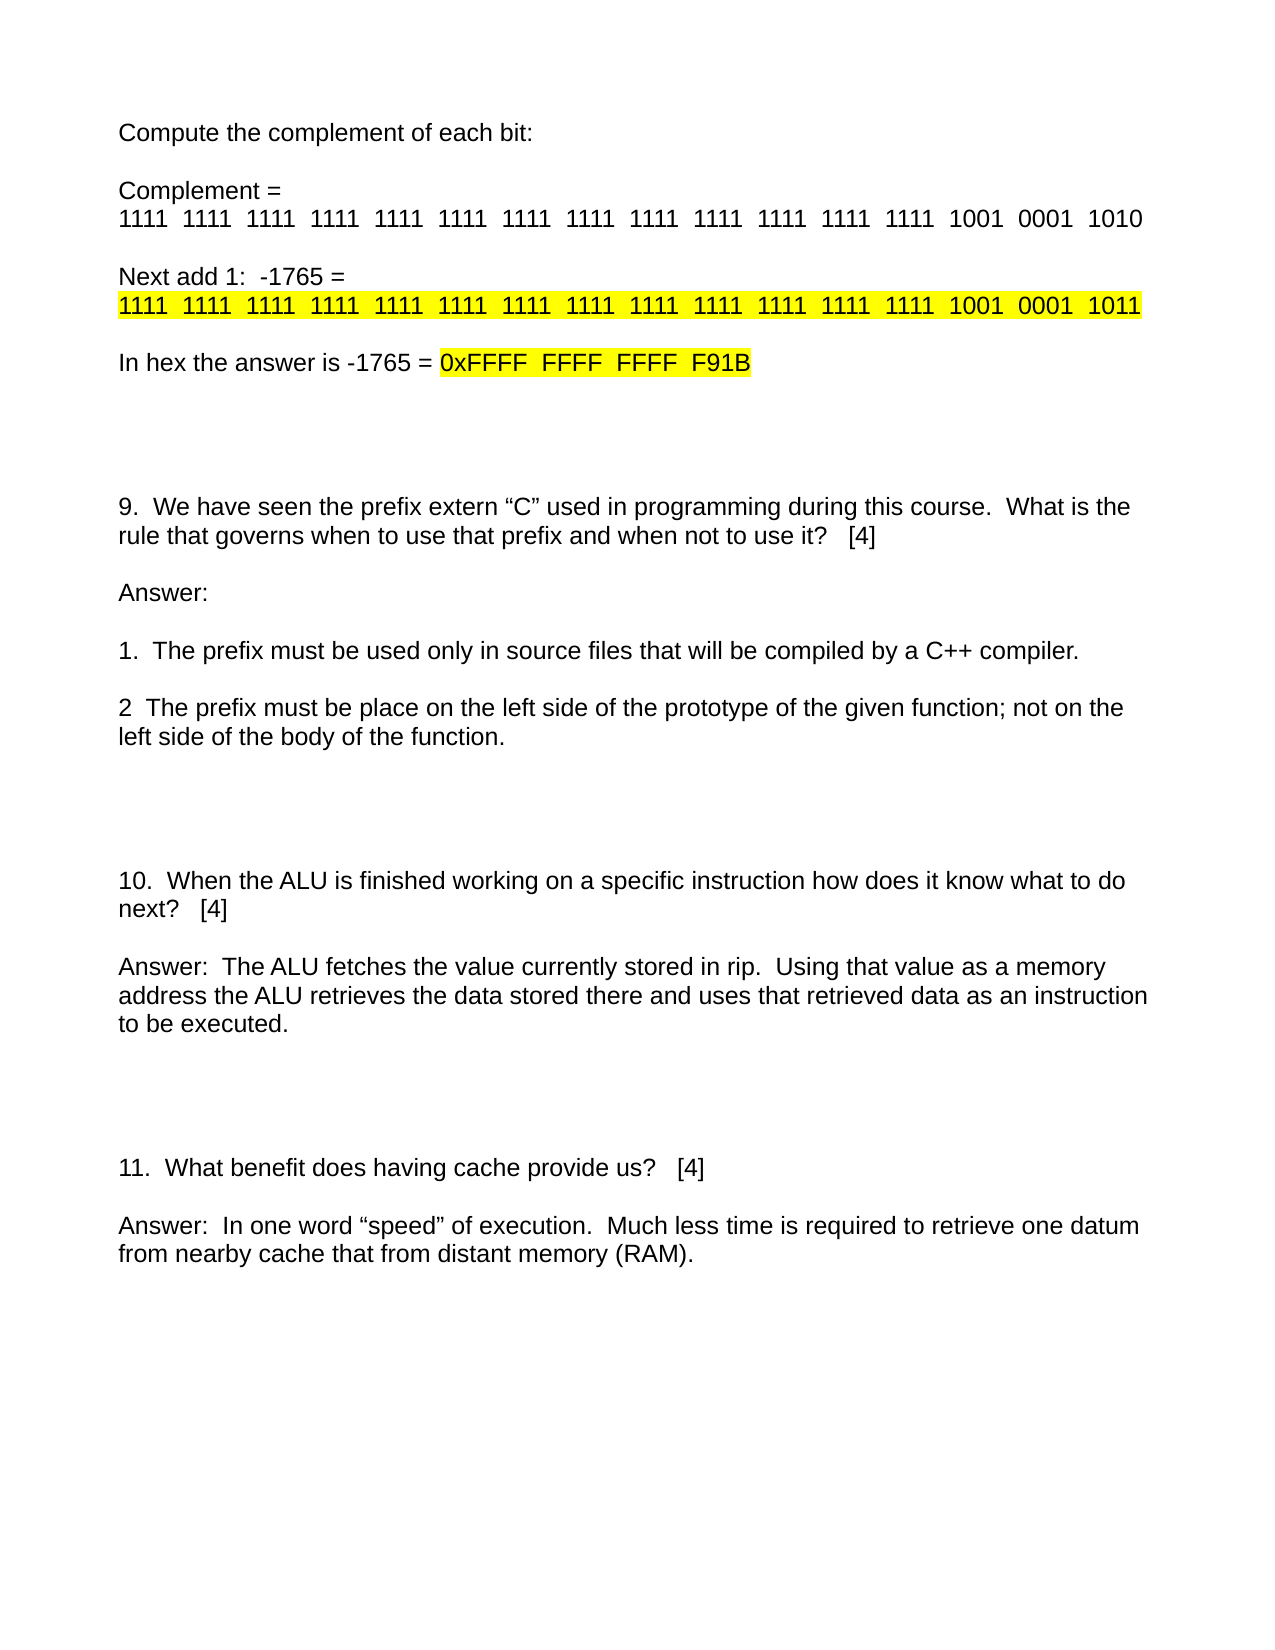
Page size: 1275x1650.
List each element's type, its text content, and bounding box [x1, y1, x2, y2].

text Compute the complement of each bit: [118, 118, 1157, 147]
text Answer: [118, 578, 1157, 607]
text Answer: The ALU fetches the value currently stored in rip. Using that value as a memory address the ALU retrieves the data stored there and uses that retrieved data as an instruction to be executed. [118, 952, 1157, 1038]
text 1. The prefix must be used only in source files that will be compiled by a C++ compiler. [118, 636, 1157, 664]
text Answer: In one word “speed” of execution. Much less time is required to retrieve one datum from nearby cache that from distant memory (RAM). [118, 1211, 1157, 1268]
text 1111 1111 1111 1111 1111 1111 1111 1111 1111 1111 1111 1111 1111 1001 0001 1011 [118, 291, 1157, 319]
text 1111 1111 1111 1111 1111 1111 1111 1111 1111 1111 1111 1111 1111 1001 0001 1010 [118, 204, 1157, 233]
text 10. When the ALU is finished working on a specific instruction how does it know what to do next? [4] [118, 866, 1157, 923]
text Next add 1: -1765 = [118, 262, 1157, 291]
text 9. We have seen the prefix extern “C” used in programming during this course. What is the rule that governs when to use that prefix and when not to use it? [4] [118, 492, 1157, 549]
text Complement = [118, 176, 1157, 204]
text 11. What benefit does having cache provide us? [4] [118, 1153, 1157, 1182]
text In hex the answer is -1765 = 0xFFFF FFFF FFFF F91B [118, 348, 1157, 377]
text 2 The prefix must be place on the left side of the prototype of the given function; not on the left side of the body of the function. [118, 693, 1157, 751]
